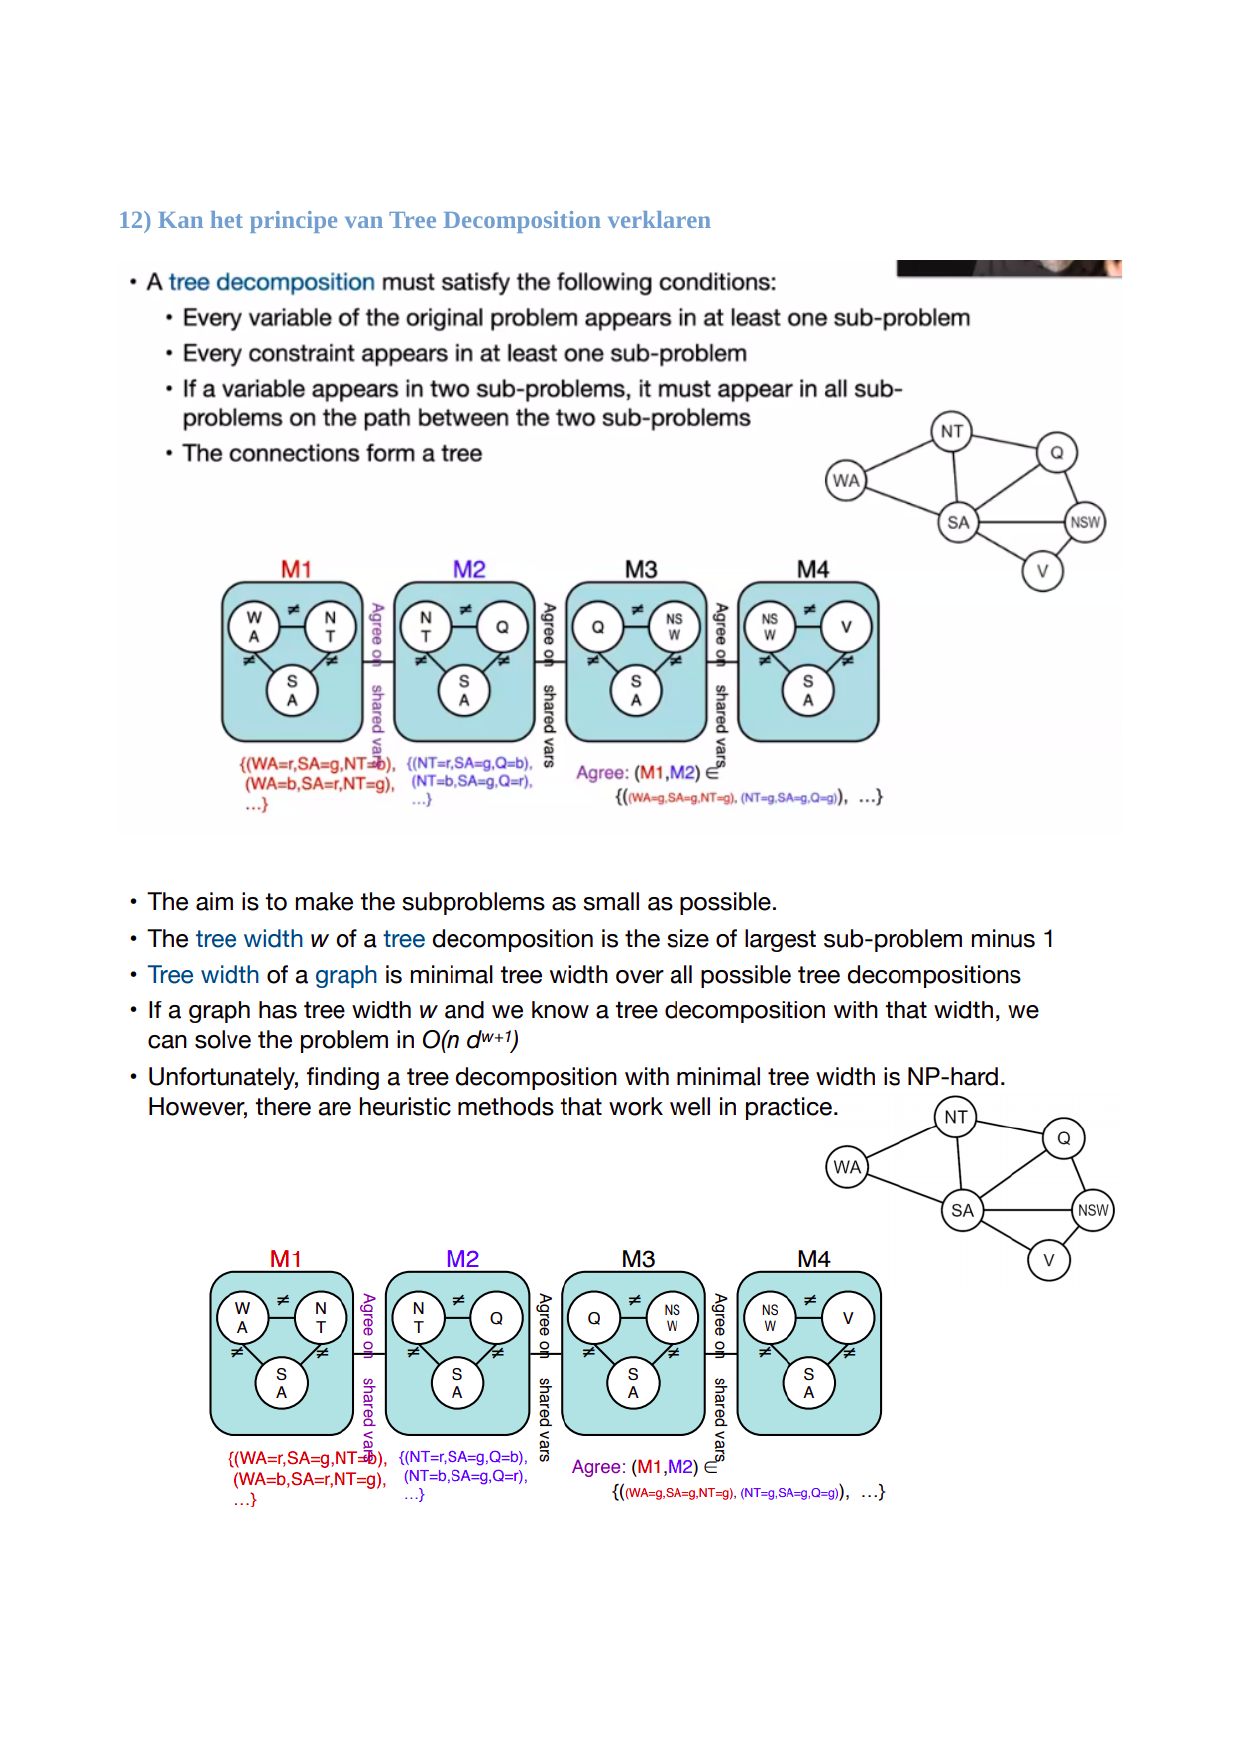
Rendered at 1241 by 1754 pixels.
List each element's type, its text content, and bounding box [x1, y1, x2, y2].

text 12) Kan het principe van Tree Decomposition verklaren [118, 205, 1122, 234]
picture [118, 260, 1123, 834]
picture [118, 876, 1123, 1507]
